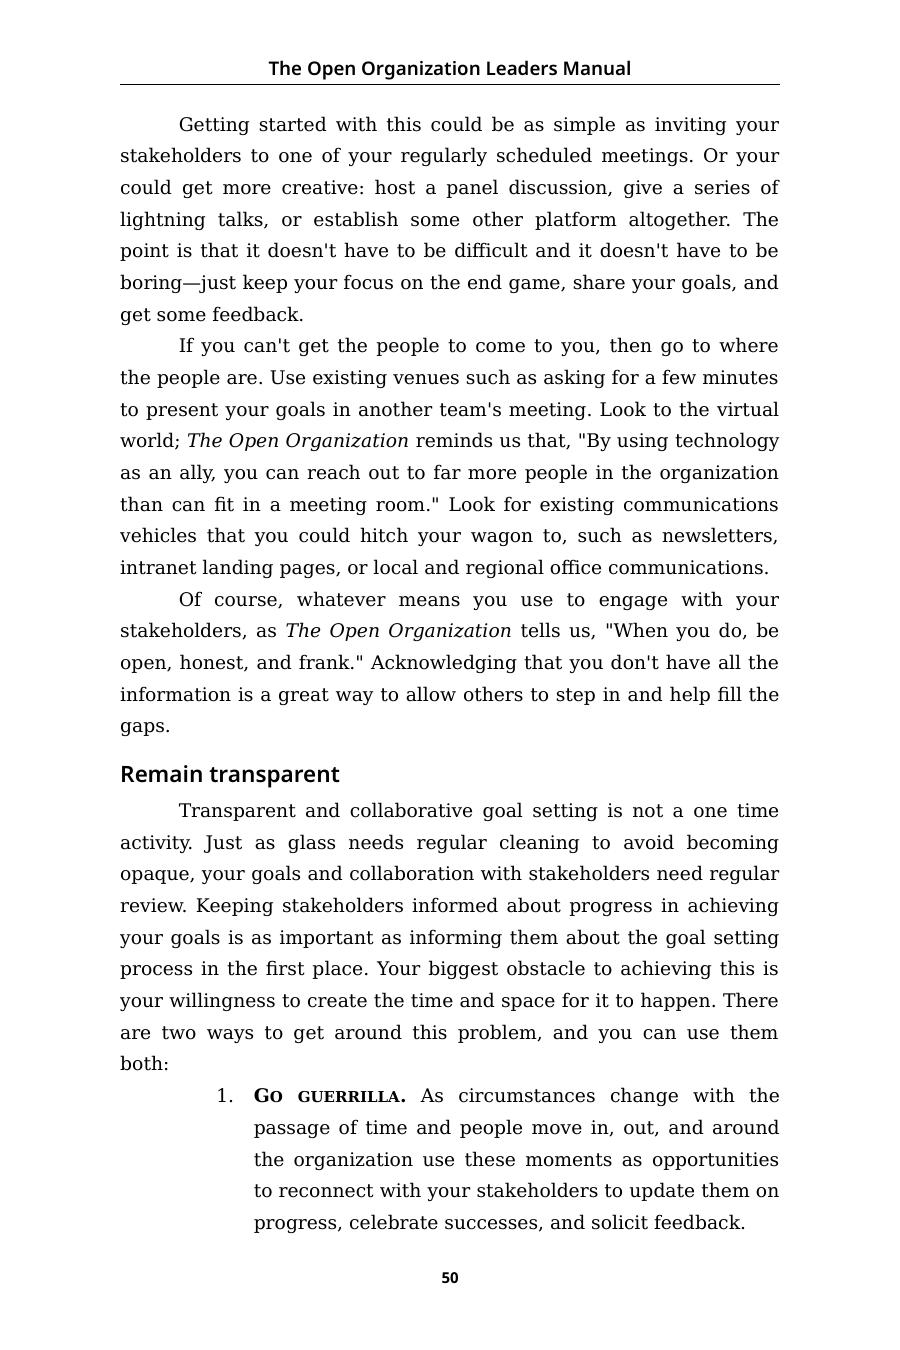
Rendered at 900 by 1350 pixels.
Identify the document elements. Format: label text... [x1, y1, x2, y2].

subtitle Remain transparent [120, 762, 780, 788]
text Transparent and collaborative goal setting is not a one time activity. Just as glass needs regular cleaning to avoid becoming opaque, your goals and collaboration with stakeholders need regular review. Keeping stakeholders informed about progress in achieving your goals is as important as informing them about the goal setting process in the first place. Your biggest obstacle to achieving this is your willingness to create the time and space for it to happen. There are two ways to get around this problem, and you can use them both: [120, 800, 780, 1075]
text If you can't get the people to come to you, then go to where the people are. Use existing venues such as asking for a few minutes to present your goals in another team's meeting. Look to the virtual world; The Open Organization reminds us that, "By using technology as an ally, you can reach out to far more people in the organization than can fit in a meeting room." Look for existing communications vehicles that you could hitch your wagon to, such as newsletters, intranet landing pages, or local and regional office communications. [120, 336, 780, 579]
text Of course, whatever means you use to engage with your stakeholders, as The Open Organization tells us, "When you do, be open, honest, and frank." Acknowledging that you don't have all the information is a great way to allow others to step in and help fill the gaps. [120, 589, 780, 737]
list Go guerrilla. As circumstances change with the passage of time and people move in, out, and around the organization use these moments as opportunities to reconnect with your stakeholders to update them on progress, celebrate successes, and solicit feedback. [216, 1085, 780, 1234]
text Getting started with this could be as simple as inviting your stakeholders to one of your regularly scheduled meetings. Or your could get more creative: host a panel discussion, give a series of lightning talks, or establish some other platform altogether. The point is that it doesn't have to be difficult and it doesn't have to be boring—just keep your focus on the end game, share your goals, and get some feedback. [120, 114, 780, 326]
